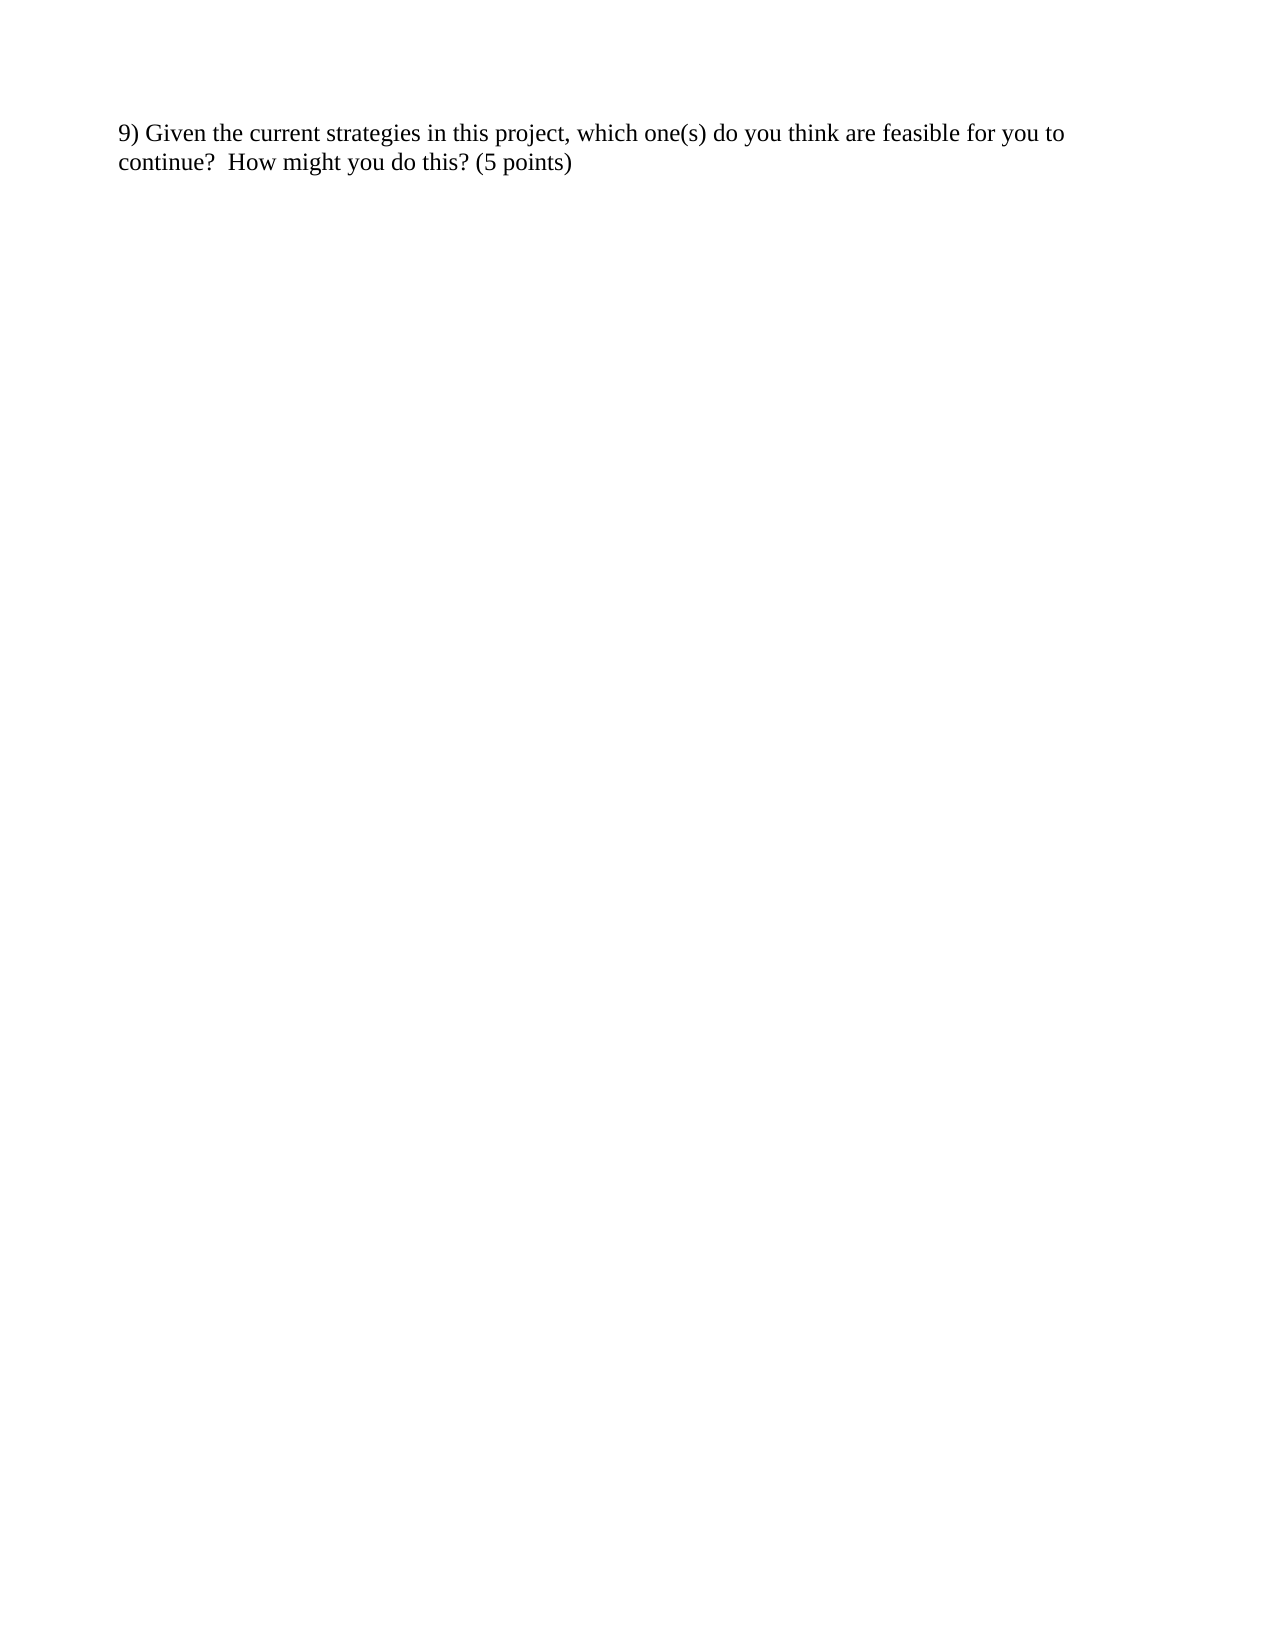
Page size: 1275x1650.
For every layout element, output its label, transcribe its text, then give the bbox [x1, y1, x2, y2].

text 9) Given the current strategies in this project, which one(s) do you think are feasible for you to continue? How might you do this? (5 points) [118, 118, 1157, 176]
